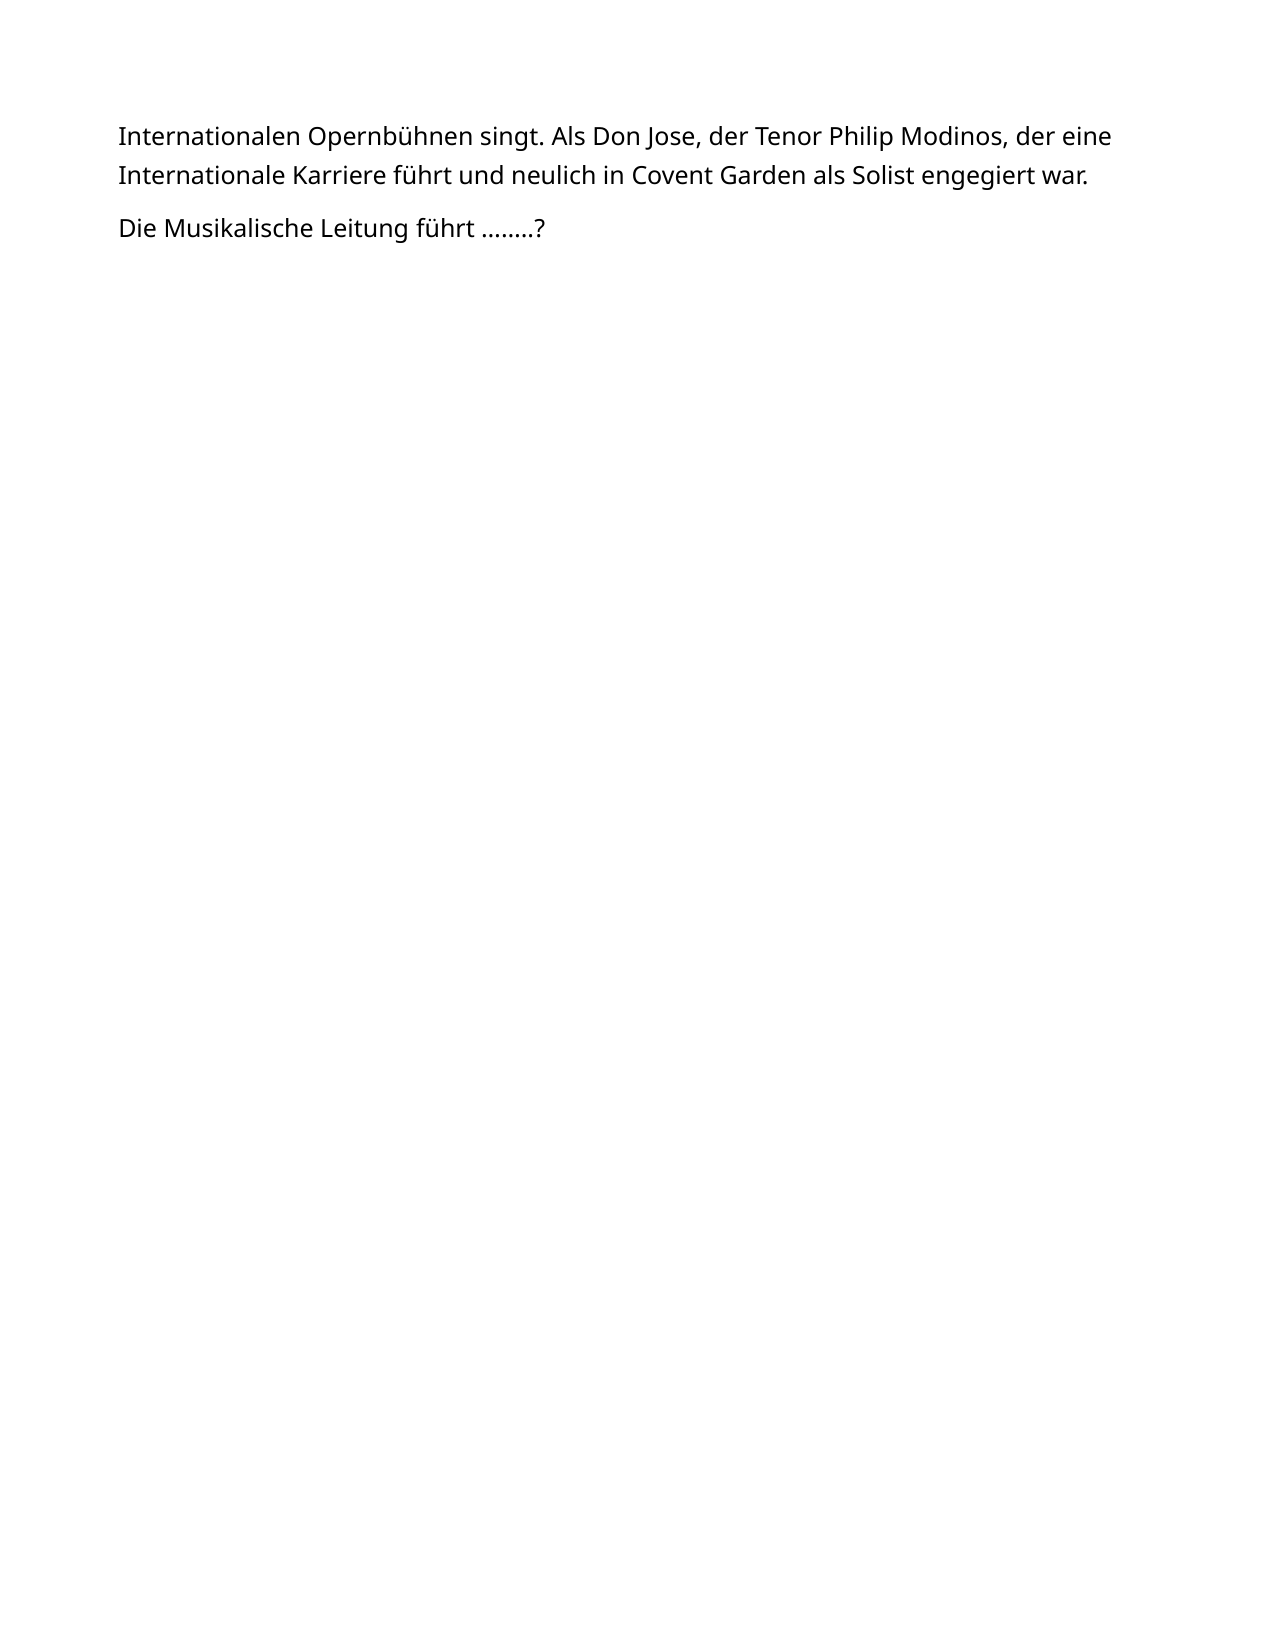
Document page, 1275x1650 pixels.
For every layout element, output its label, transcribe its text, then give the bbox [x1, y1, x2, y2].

text Internationalen Opernbühnen singt. Als Don Jose, der Tenor Philip Modinos, der eine Internationale Karriere führt und neulich in Covent Garden als Solist engegiert war. [118, 118, 1157, 191]
text Die Musikalische Leitung führt ……..? [118, 211, 1157, 245]
